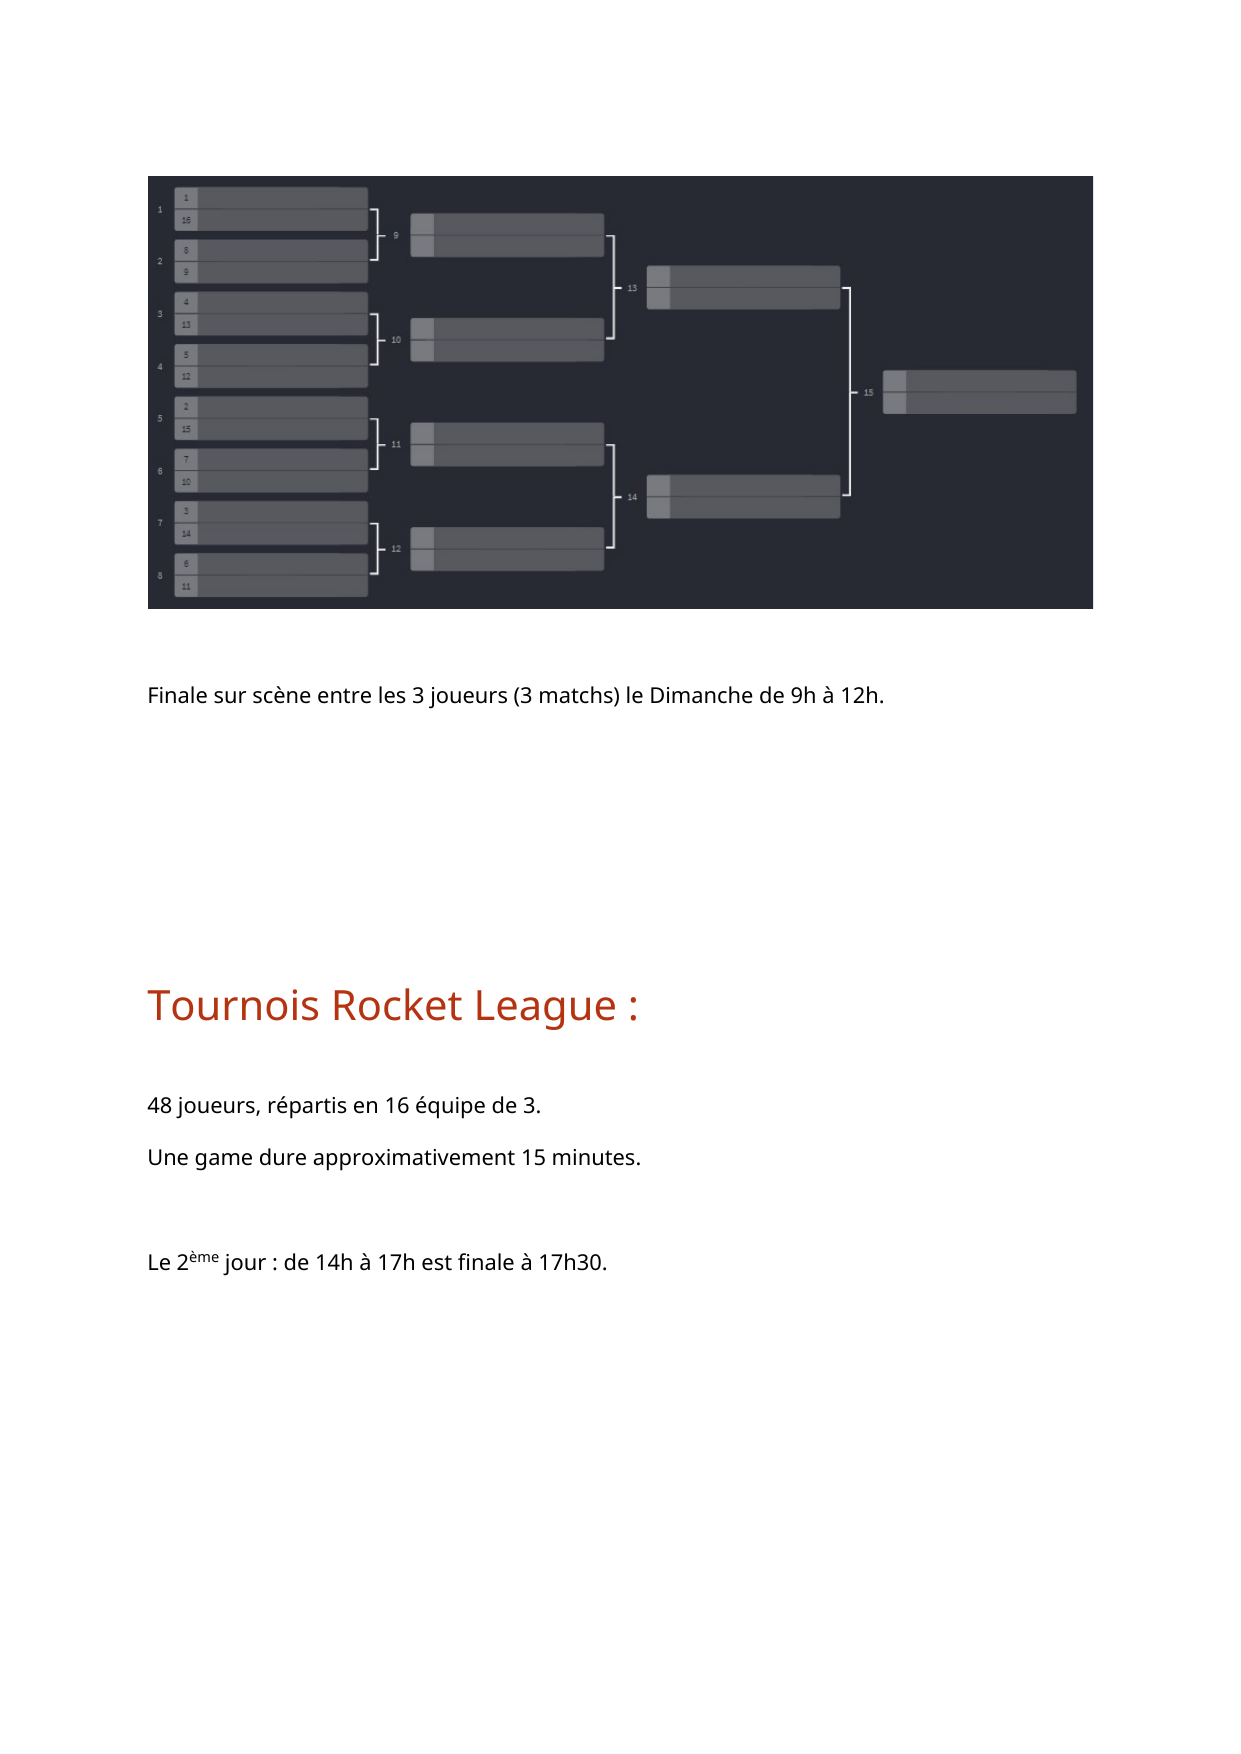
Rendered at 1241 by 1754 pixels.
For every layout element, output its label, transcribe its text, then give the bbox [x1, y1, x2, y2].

text Finale sur scène entre les 3 joueurs (3 matchs) le Dimanche de 9h à 12h. [147, 680, 1075, 709]
text Une game dure approximativement 15 minutes. [147, 1142, 1075, 1172]
text Tournois Rocket League : [147, 976, 1099, 1033]
text 48 joueurs, répartis en 16 équipe de 3. [147, 1090, 1075, 1120]
text Le 2ème jour : de 14h à 17h est finale à 17h30. [147, 1247, 1075, 1277]
